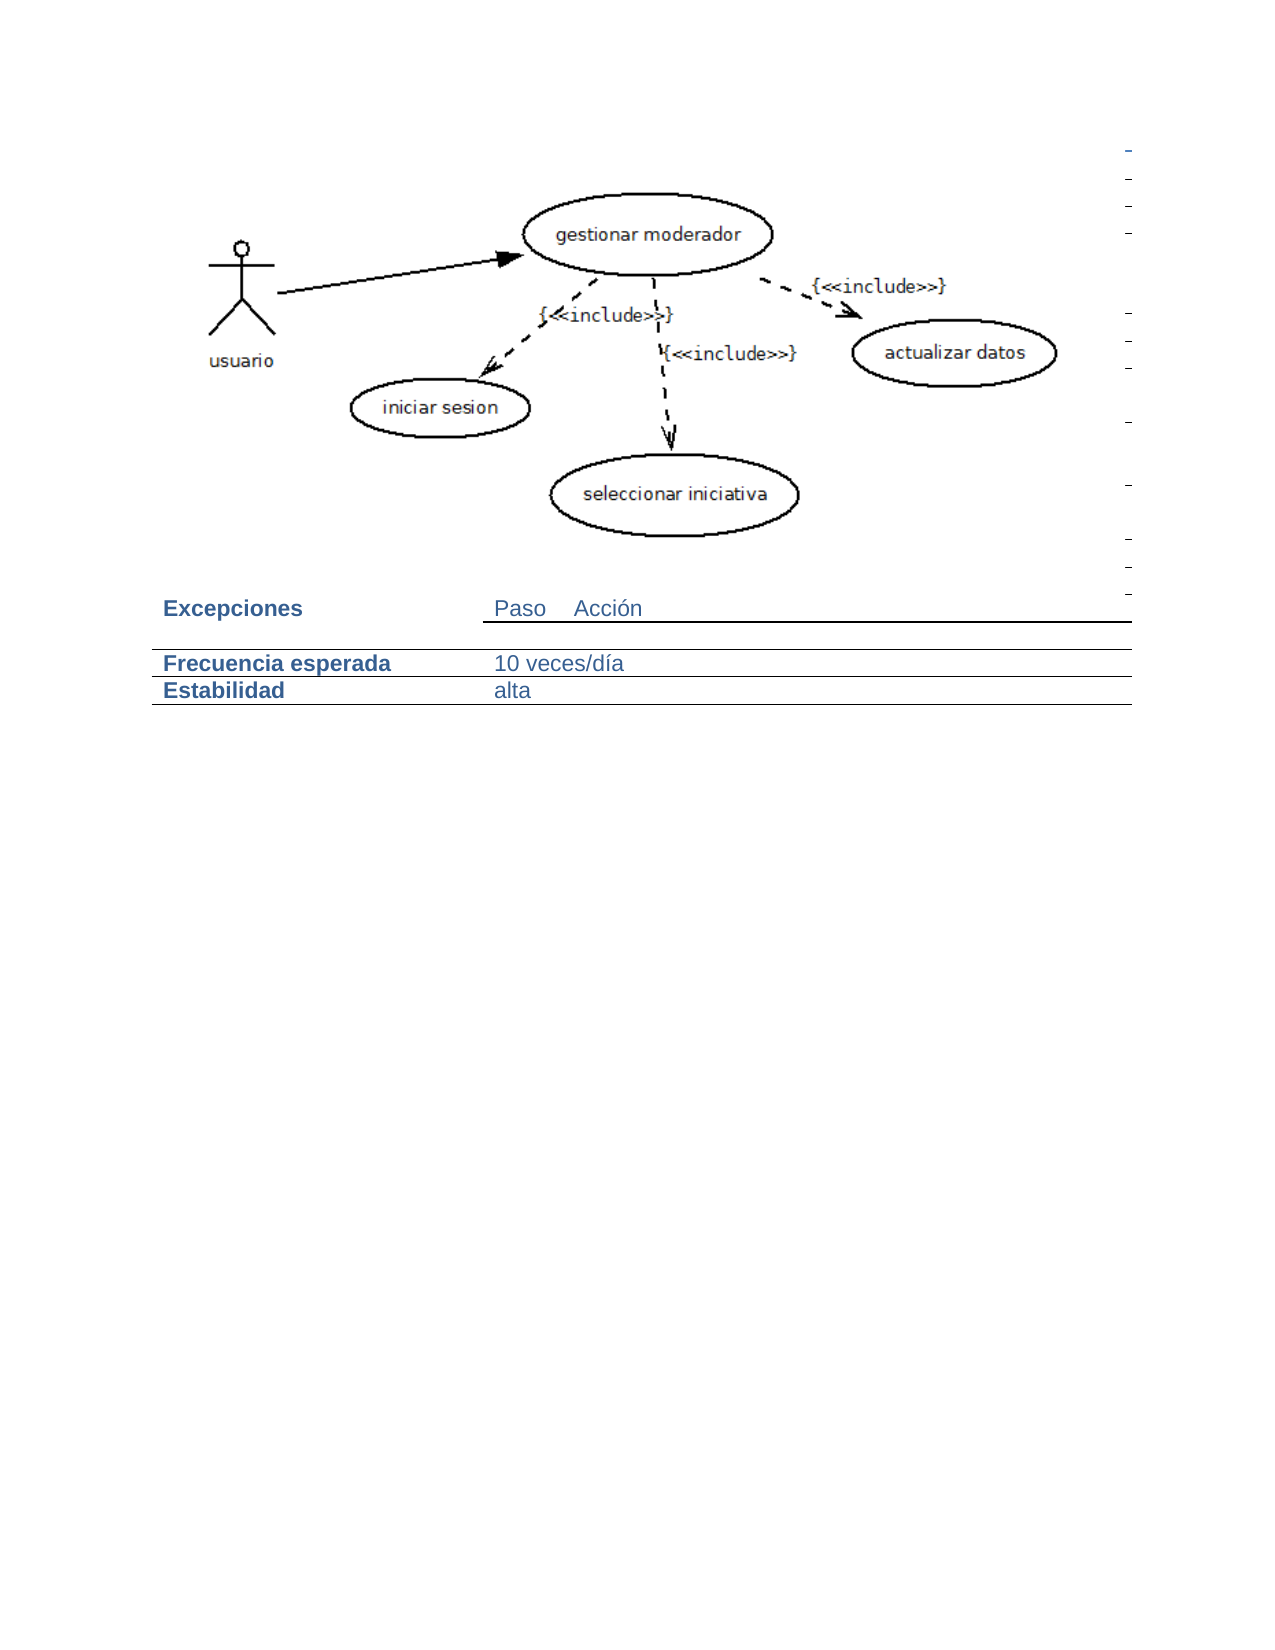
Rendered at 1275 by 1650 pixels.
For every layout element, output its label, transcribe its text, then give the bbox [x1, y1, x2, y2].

table_cell Acción [563, 595, 1132, 621]
table_cell Acción [1125, 342, 1132, 368]
table_cell alta [483, 677, 1132, 703]
table_cell Estabilidad [152, 677, 483, 703]
table_cell [483, 623, 562, 649]
table_cell Frecuencia esperada [152, 650, 483, 676]
picture [150, 150, 1125, 595]
table_cell [563, 623, 1132, 649]
table_cell Paso [483, 595, 562, 621]
table_cell Excepciones [152, 595, 483, 649]
table_cell 10 veces/día [483, 650, 1132, 676]
